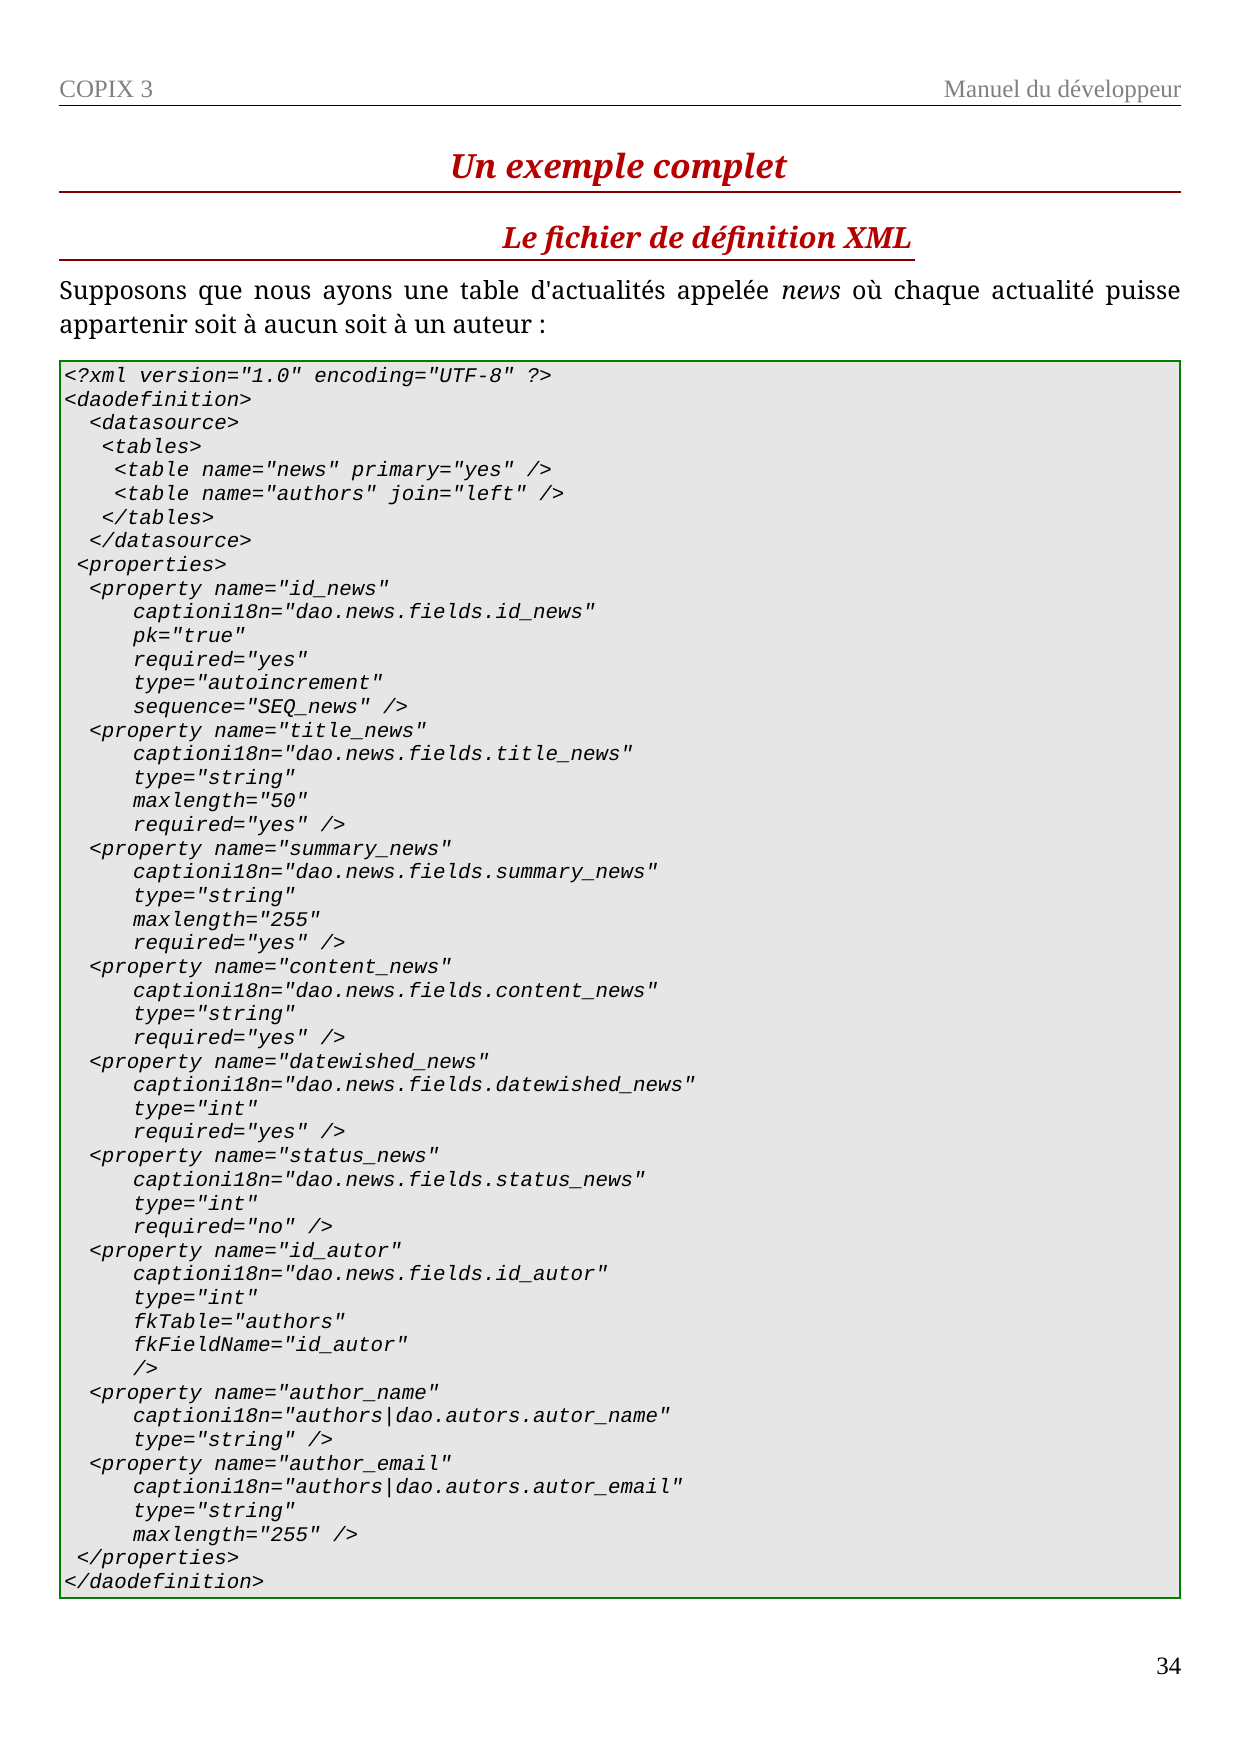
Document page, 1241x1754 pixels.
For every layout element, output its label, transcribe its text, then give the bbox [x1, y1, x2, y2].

text sequence="SEQ_news" /> [61, 691, 1179, 714]
text <table name="authors" join="left" /> [61, 478, 1179, 502]
text <datasource> [61, 407, 1179, 431]
text required="yes" [61, 644, 1179, 667]
text captioni18n="authors|dao.autors.autor_email" [61, 1471, 1179, 1495]
text required="no" /> [61, 1211, 1179, 1235]
text <property name="summary_news" [61, 833, 1179, 856]
text <property name="id_news" [61, 573, 1179, 596]
text <properties> [61, 549, 1179, 573]
text /> [61, 1353, 1179, 1377]
text captioni18n="dao.news.fields.id_news" [61, 596, 1179, 620]
text <tables> [61, 431, 1179, 454]
text </daodefinition> [61, 1566, 1179, 1597]
text </datasource> [61, 525, 1179, 549]
text maxlength="50" [61, 786, 1179, 809]
text </tables> [61, 502, 1179, 525]
text pk="true" [61, 620, 1179, 644]
text type="string" [61, 880, 1179, 904]
text type="string" [61, 762, 1179, 786]
text type="int" [61, 1187, 1179, 1211]
text type="int" [61, 1282, 1179, 1306]
text type="string" [61, 1495, 1179, 1518]
text captioni18n="dao.news.fields.datewished_news" [61, 1069, 1179, 1093]
text captioni18n="dao.news.fields.summary_news" [61, 856, 1179, 880]
text type="int" [61, 1093, 1179, 1117]
text <?xml version="1.0" encoding="UTF-8" ?> [61, 362, 1179, 383]
text <property name="title_news" [61, 714, 1179, 738]
subtitle Un exemple complet [59, 143, 1181, 191]
text fkTable="authors" [61, 1306, 1179, 1329]
text captioni18n="authors|dao.autors.autor_name" [61, 1400, 1179, 1424]
text </properties> [61, 1542, 1179, 1566]
text <property name="author_name" [61, 1377, 1179, 1400]
text captioni18n="dao.news.fields.title_news" [61, 738, 1179, 762]
text required="yes" /> [61, 927, 1179, 951]
text <property name="author_email" [61, 1448, 1179, 1471]
text maxlength="255" /> [61, 1518, 1179, 1542]
text required="yes" /> [61, 1117, 1179, 1140]
text <daodefinition> [61, 383, 1179, 407]
text required="yes" /> [61, 809, 1179, 833]
text fkFieldName="id_autor" [61, 1329, 1179, 1353]
text <property name="datewished_news" [61, 1046, 1179, 1069]
text <property name="content_news" [61, 951, 1179, 975]
text captioni18n="dao.news.fields.content_news" [61, 975, 1179, 998]
text type="string" /> [61, 1424, 1179, 1448]
text <table name="news" primary="yes" /> [61, 454, 1179, 478]
text <property name="status_news" [61, 1140, 1179, 1164]
text captioni18n="dao.news.fields.status_news" [61, 1164, 1179, 1187]
text type="autoincrement" [61, 667, 1179, 691]
text maxlength="255" [61, 904, 1179, 927]
text Supposons que nous ayons une table d'actualités appelée news où chaque actualité puisse appartenir soit à aucun soit à un auteur : [59, 273, 1181, 341]
text type="string" [61, 998, 1179, 1022]
text required="yes" /> [61, 1022, 1179, 1046]
text captioni18n="dao.news.fields.id_autor" [61, 1258, 1179, 1282]
subtitle Le fichier de définition XML [59, 218, 915, 259]
